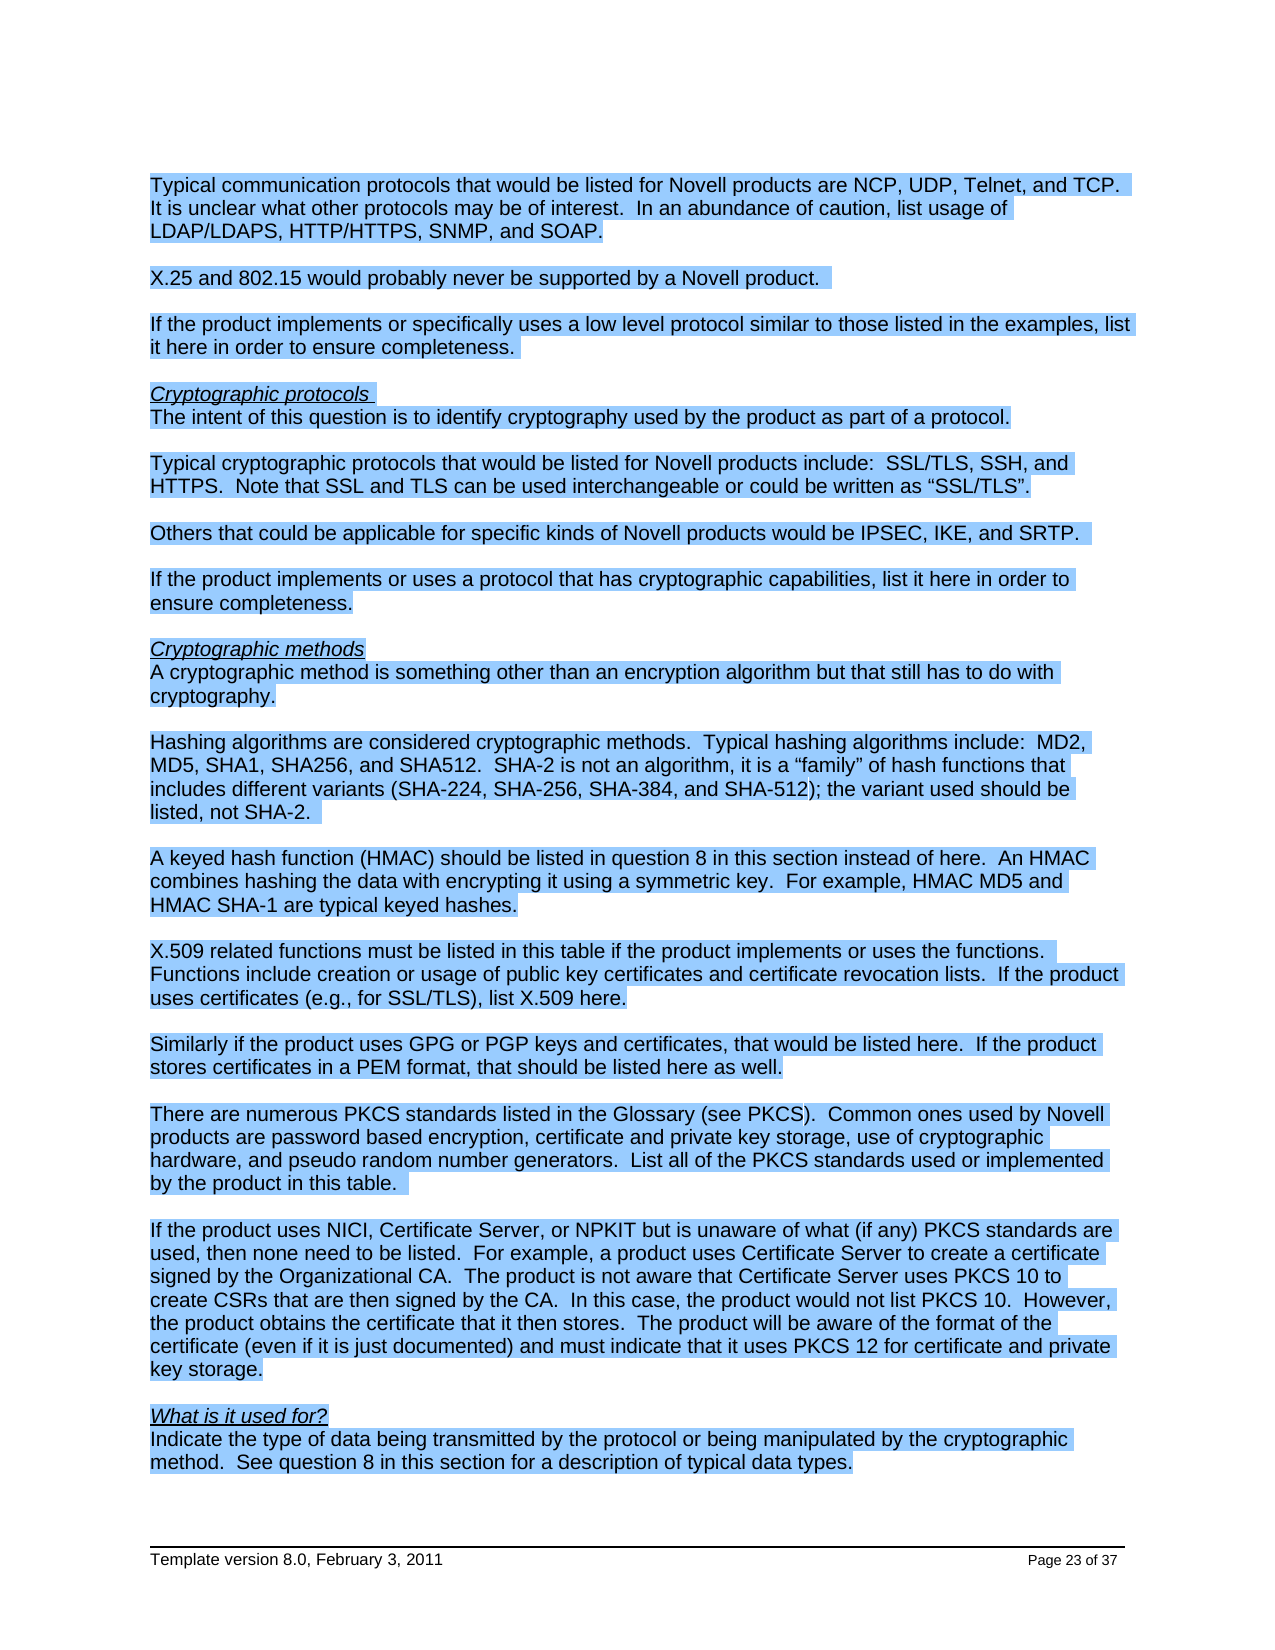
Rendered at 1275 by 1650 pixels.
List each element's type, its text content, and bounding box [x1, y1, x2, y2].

text If the product implements or uses a protocol that has cryptographic capabilities, list it here in order to ensure completeness. [150, 568, 1125, 614]
text If the product uses NICI, Certificate Server, or NPKIT but is unaware of what (if any) PKCS standards are used, then none need to be listed. For example, a product uses Certificate Server to create a certificate signed by the Organizational CA. The product is not aware that Certificate Server uses PKCS 10 to create CSRs that are then signed by the CA. In this case, the product would not list PKCS 10. However, the product obtains the certificate that it then stores. The product will be aware of the format of the certificate (even if it is just documented) and must indicate that it uses PKCS 12 for certificate and private key storage. [150, 1218, 1125, 1381]
text The intent of this question is to identify cryptography used by the product as part of a protocol. [150, 406, 1125, 429]
text There are numerous PKCS standards listed in the Glossary (see PKCS). Common ones used by Novell products are password based encryption, certificate and private key storage, use of cryptographic hardware, and pseudo random number generators. List all of the PKCS standards used or implemented by the product in this table. [150, 1102, 1125, 1195]
text A cryptographic method is something other than an encryption algorithm but that still has to do with cryptography. [150, 661, 1125, 707]
text Typical cryptographic protocols that would be listed for Novell products include: SSL/TLS, SSH, and HTTPS. Note that SSL and TLS can be used interchangeable or could be written as “SSL/TLS”. [150, 452, 1125, 498]
text Indicate the type of data being transmitted by the protocol or being manipulated by the cryptographic method. See question 8 in this section for a description of typical data types. [150, 1428, 1125, 1474]
text A keyed hash function (HMAC) should be listed in question 8 in this section instead of here. An HMAC combines hashing the data with encrypting it using a symmetric key. For example, HMAC MD5 and HMAC SHA-1 are typical keyed hashes. [150, 847, 1125, 917]
text Cryptographic methods [150, 638, 1125, 661]
text X.25 and 802.15 would probably never be supported by a Novell product. [150, 266, 1140, 289]
text Cryptographic protocols [150, 382, 1140, 406]
text Hashing algorithms are considered cryptographic methods. Typical hashing algorithms include: MD2, MD5, SHA1, SHA256, and SHA512. SHA-2 is not an algorithm, it is a “family” of hash functions that includes different variants (SHA-224, SHA-256, SHA-384, and SHA-512); the variant used should be listed, not SHA-2. [150, 731, 1125, 824]
text Others that could be applicable for specific kinds of Novell products would be IPSEC, IKE, and SRTP. [150, 522, 1125, 545]
text Similarly if the product uses GPG or PGP keys and certificates, that would be listed here. If the product stores certificates in a PEM format, that should be listed here as well. [150, 1033, 1125, 1079]
text What is it used for? [150, 1404, 1125, 1428]
text Typical communication protocols that would be listed for Novell products are NCP, UDP, Telnet, and TCP. It is unclear what other protocols may be of interest. In an abundance of caution, list usage of LDAP/LDAPS, HTTP/HTTPS, SNMP, and SOAP. [150, 173, 1140, 243]
text X.509 related functions must be listed in this table if the product implements or uses the functions. Functions include creation or usage of public key certificates and certificate revocation lists. If the product uses certificates (e.g., for SSL/TLS), list X.509 here. [150, 940, 1125, 1009]
text If the product implements or specifically uses a low level protocol similar to those listed in the examples, list it here in order to ensure completeness. [150, 313, 1140, 359]
